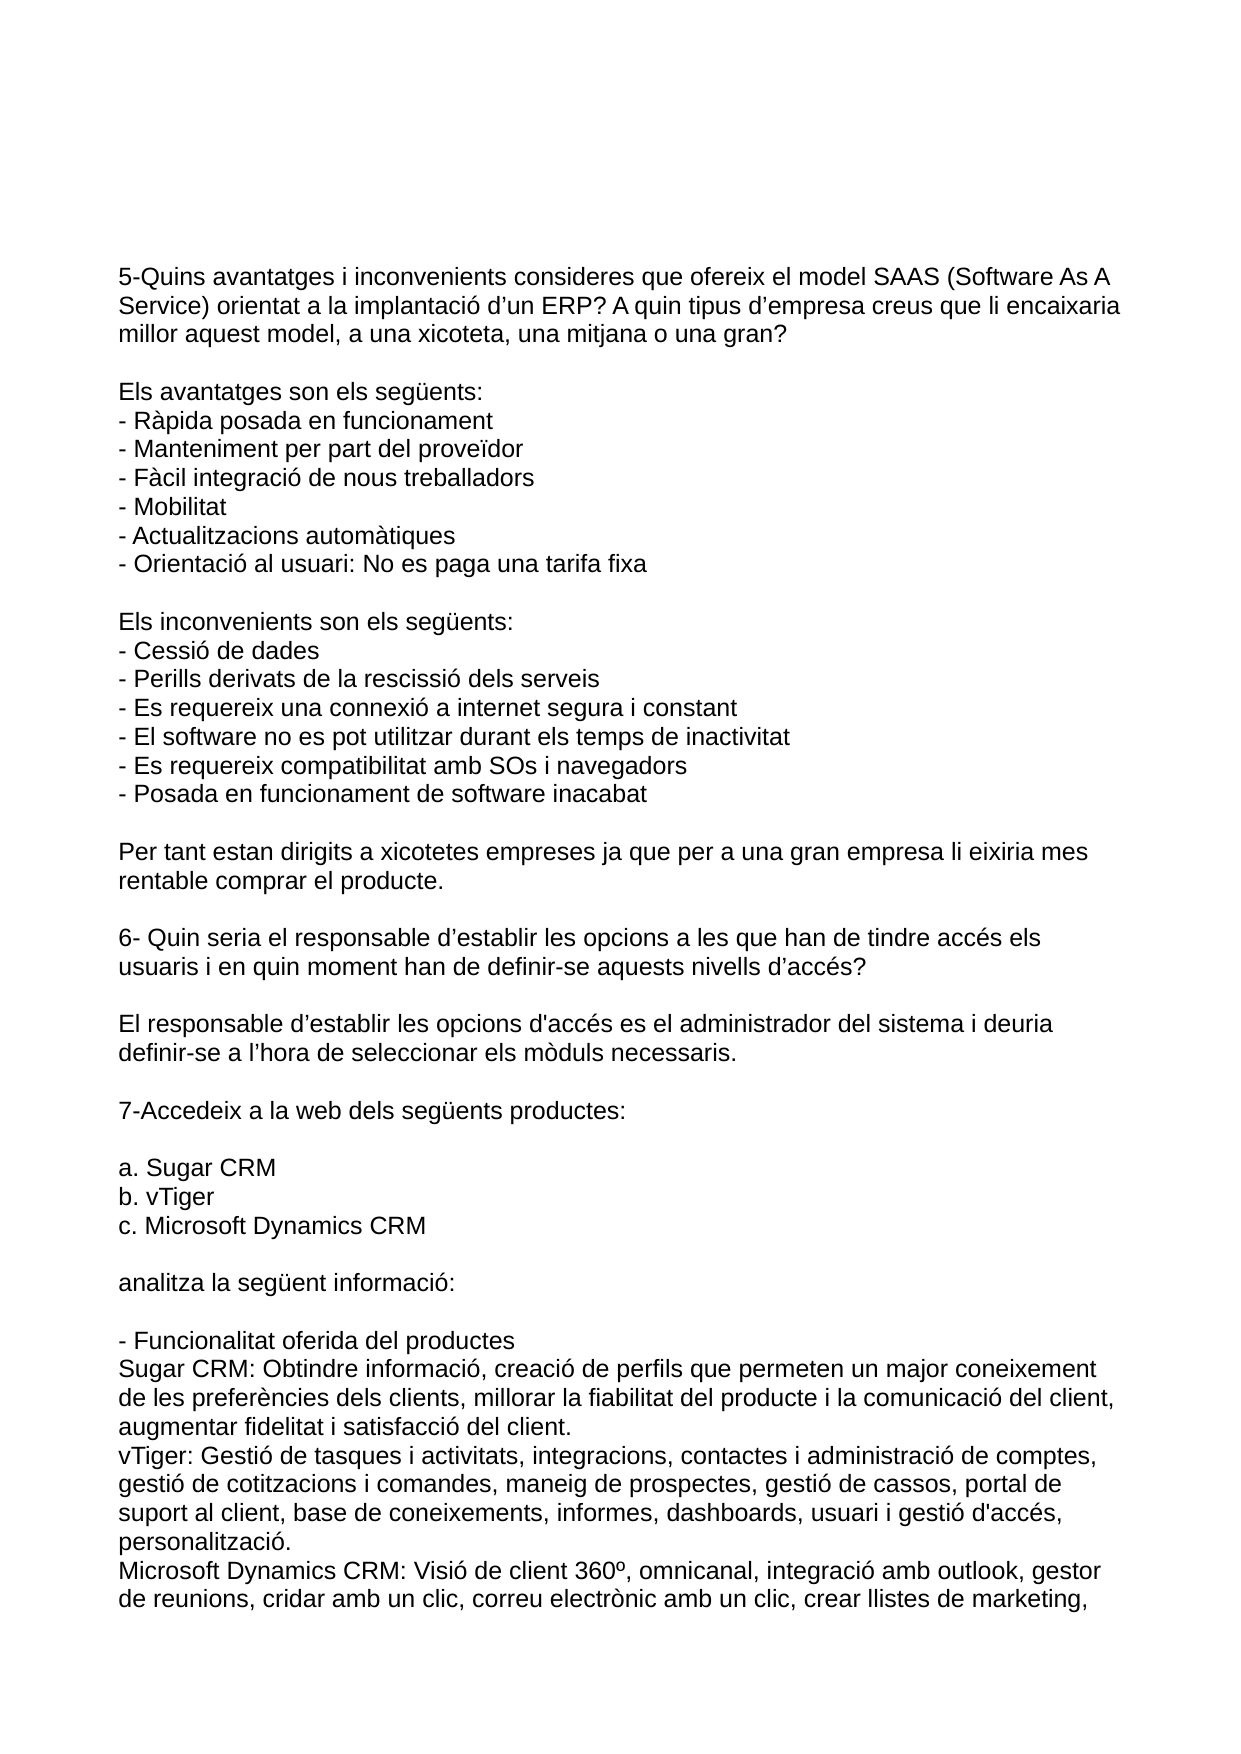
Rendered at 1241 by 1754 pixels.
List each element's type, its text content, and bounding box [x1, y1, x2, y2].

text c. Microsoft Dynamics CRM [118, 1211, 1122, 1239]
text Els avantatges son els següents: [118, 377, 1122, 406]
text analitza la següent informació: [118, 1268, 1122, 1297]
text - Mobilitat [118, 492, 1122, 521]
text - Fàcil integració de nous treballadors [118, 463, 1122, 492]
text 5-Quins avantatges i inconvenients consideres que ofereix el model SAAS (Software As A Service) orientat a la implantació d’un ERP? A quin tipus d’empresa creus que li encaixaria millor aquest model, a una xicoteta, una mitjana o una gran? [118, 262, 1122, 348]
text El responsable d’establir les opcions d'accés es el administrador del sistema i deuria definir-se a l’hora de seleccionar els mòduls necessaris. [118, 1009, 1122, 1067]
text - Funcionalitat oferida del productes [118, 1326, 1122, 1354]
text Els inconvenients son els següents: [118, 607, 1122, 636]
text Microsoft Dynamics CRM: Visió de client 360º, omnicanal, integració amb outlook, gestor de reunions, cridar amb un clic, correu electrònic amb un clic, crear llistes de marketing, [118, 1556, 1122, 1613]
text - Perills derivats de la rescissió dels serveis [118, 664, 1122, 693]
text vTiger: Gestió de tasques i activitats, integracions, contactes i administració de comptes, gestió de cotitzacions i comandes, maneig de prospectes, gestió de cassos, portal de suport al client, base de coneixements, informes, dashboards, usuari i gestió d'accés, personalització. [118, 1441, 1122, 1556]
text 7-Accedeix a la web dels següents productes: [118, 1096, 1122, 1124]
text - El software no es pot utilitzar durant els temps de inactivitat [118, 722, 1122, 751]
text - Es requereix compatibilitat amb SOs i navegadors [118, 751, 1122, 779]
text Sugar CRM: Obtindre informació, creació de perfils que permeten un major coneixement de les preferències dels clients, millorar la fiabilitat del producte i la comunicació del client, augmentar fidelitat i satisfacció del client. [118, 1354, 1122, 1441]
text - Ràpida posada en funcionament [118, 406, 1122, 434]
text - Cessió de dades [118, 636, 1122, 664]
text - Manteniment per part del proveïdor [118, 434, 1122, 463]
text - Es requereix una connexió a internet segura i constant [118, 693, 1122, 722]
text - Actualitzacions automàtiques [118, 521, 1122, 549]
text 6- Quin seria el responsable d’establir les opcions a les que han de tindre accés els usuaris i en quin moment han de definir-se aquests nivells d’accés? [118, 923, 1122, 981]
text Per tant estan dirigits a xicotetes empreses ja que per a una gran empresa li eixiria mes rentable comprar el producte. [118, 837, 1122, 894]
text a. Sugar CRM [118, 1153, 1122, 1182]
text b. vTiger [118, 1182, 1122, 1211]
text - Orientació al usuari: No es paga una tarifa fixa [118, 549, 1122, 578]
text - Posada en funcionament de software inacabat [118, 779, 1122, 808]
